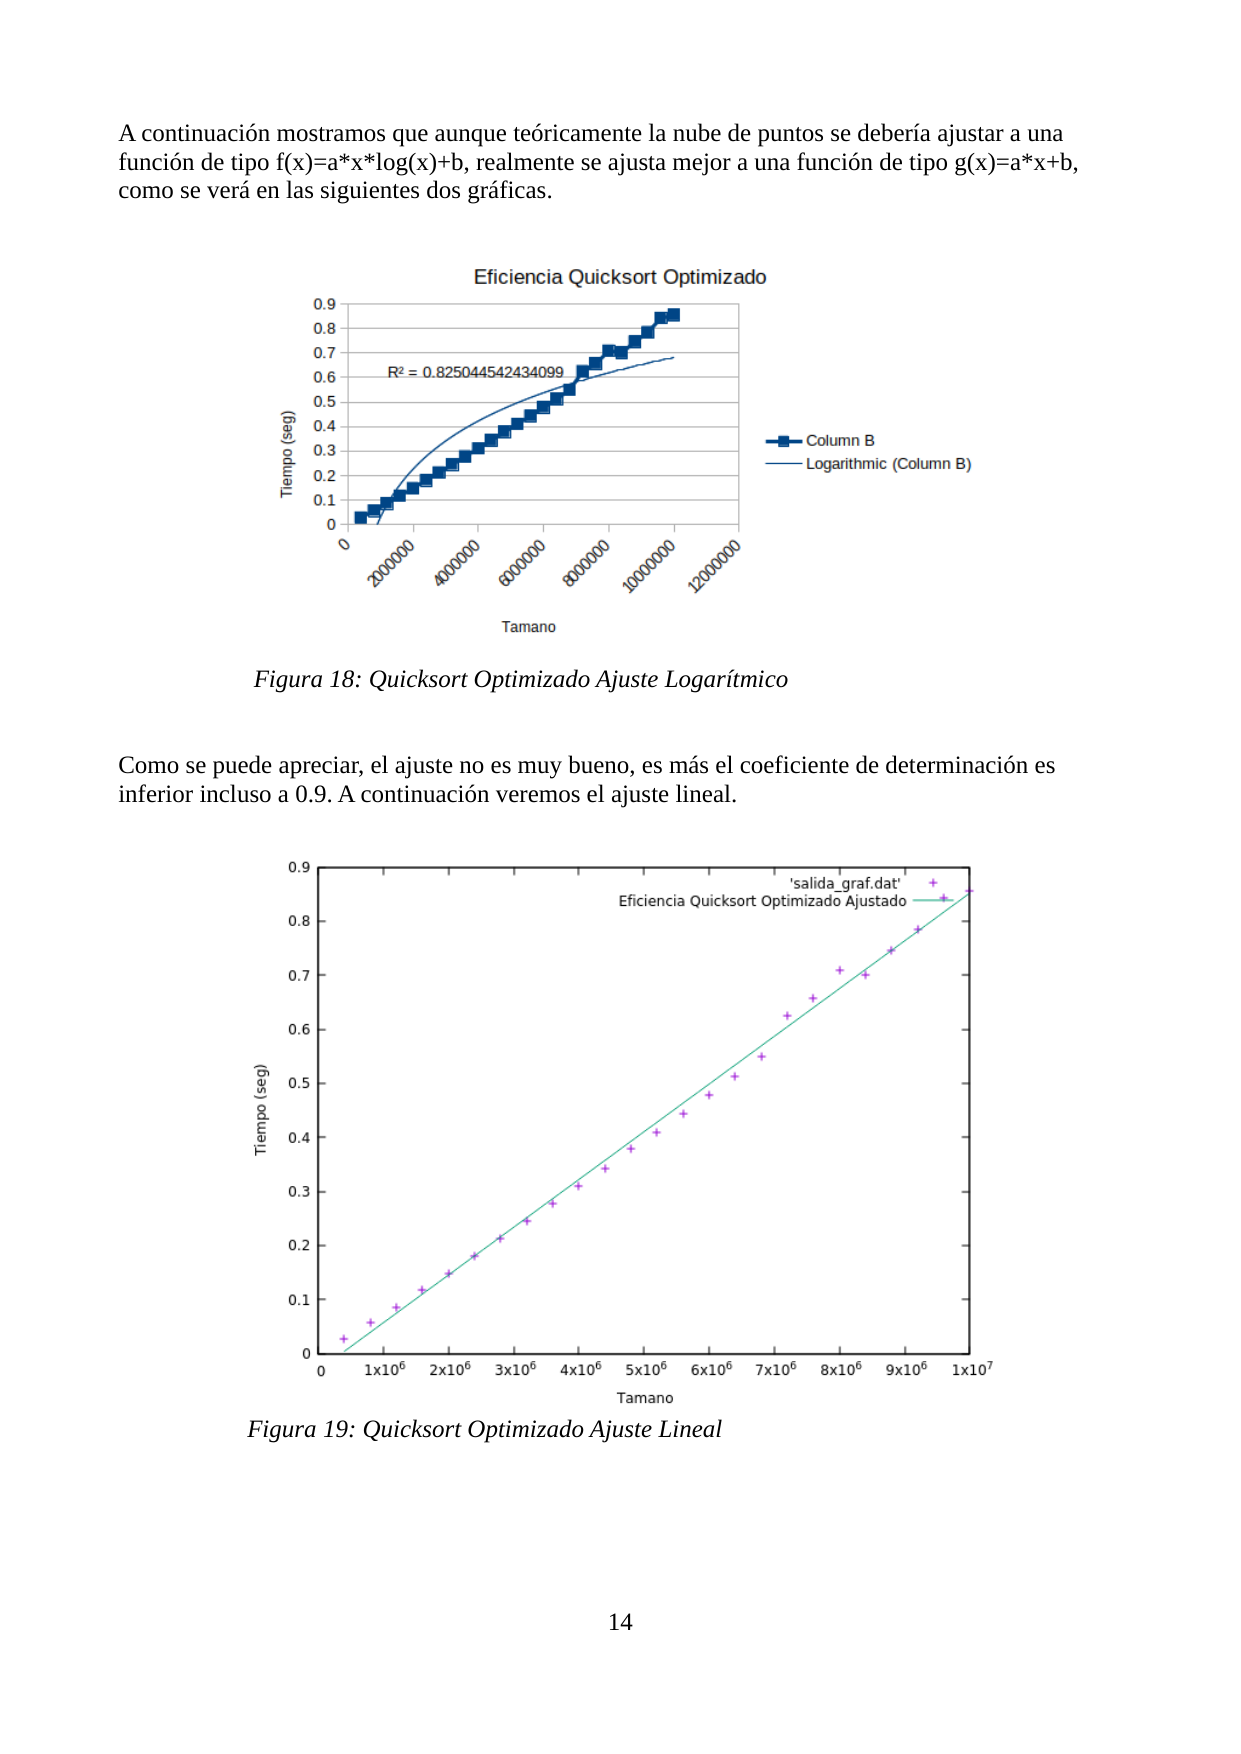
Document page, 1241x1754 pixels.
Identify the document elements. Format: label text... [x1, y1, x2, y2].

picture [253, 245, 987, 659]
text Como se puede apreciar, el ajuste no es muy bueno, es más el coeficiente de determinación es inferior incluso a 0.9. A continuación veremos el ajuste lineal. [118, 751, 1122, 808]
text A continuación mostramos que aunque teóricamente la nube de puntos se debería ajustar a una función de tipo f(x)=a*x*log(x)+b, realmente se ajusta mejor a una función de tipo g(x)=a*x+b, como se verá en las siguientes dos gráficas. [118, 118, 1122, 204]
text Figura 19: Quicksort Optimizado Ajuste Lineal [247, 1409, 993, 1443]
text Figura 18: Quicksort Optimizado Ajuste Logarítmico [253, 659, 987, 693]
picture [247, 849, 994, 1409]
